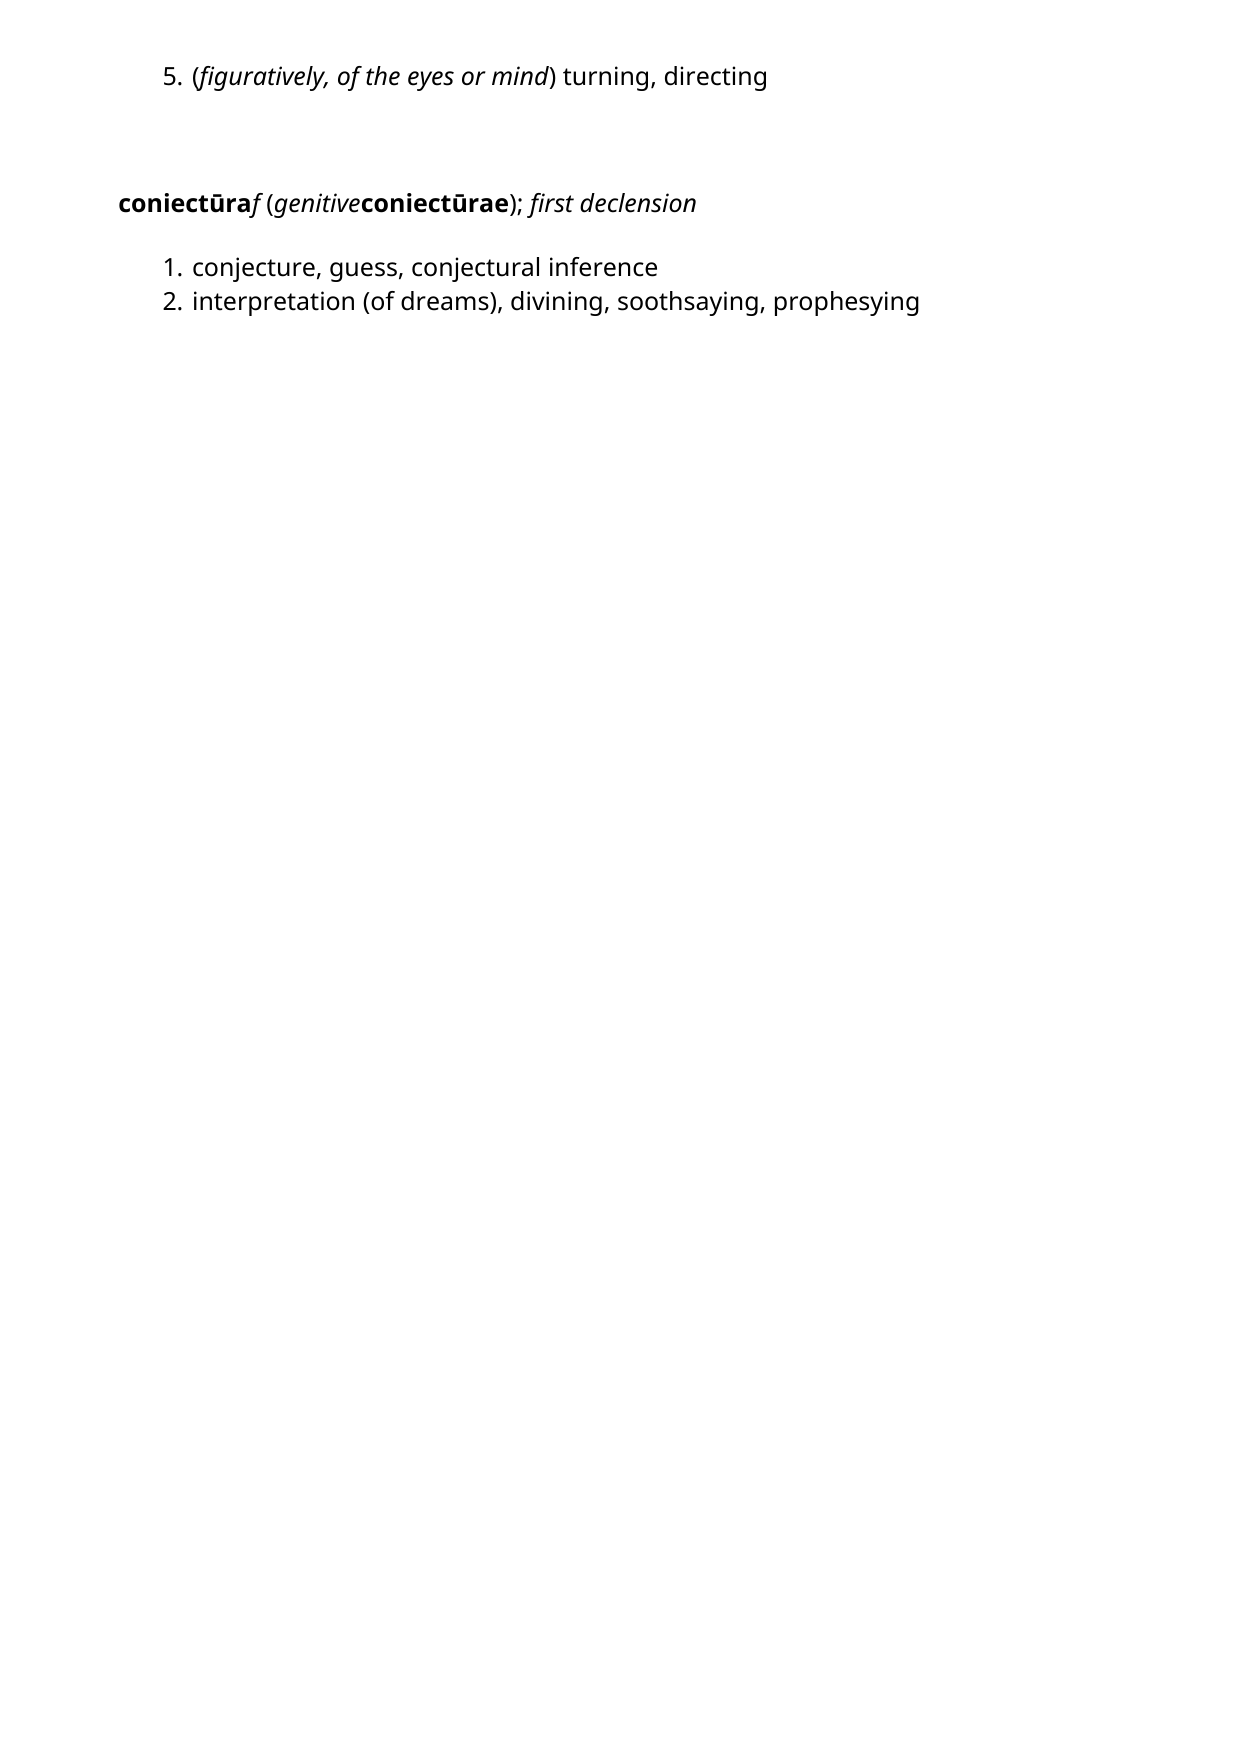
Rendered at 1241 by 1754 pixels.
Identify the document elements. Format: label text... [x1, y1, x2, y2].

list (figuratively, of the eyes or mind) turning, directing [162, 59, 1181, 93]
list interpretation (of dreams), divining, soothsaying, prophesying [162, 284, 1181, 318]
list conjecture, guess, conjectural inference [162, 250, 1181, 284]
text coniectūraf (genitiveconiectūrae); first declension [118, 186, 1181, 220]
